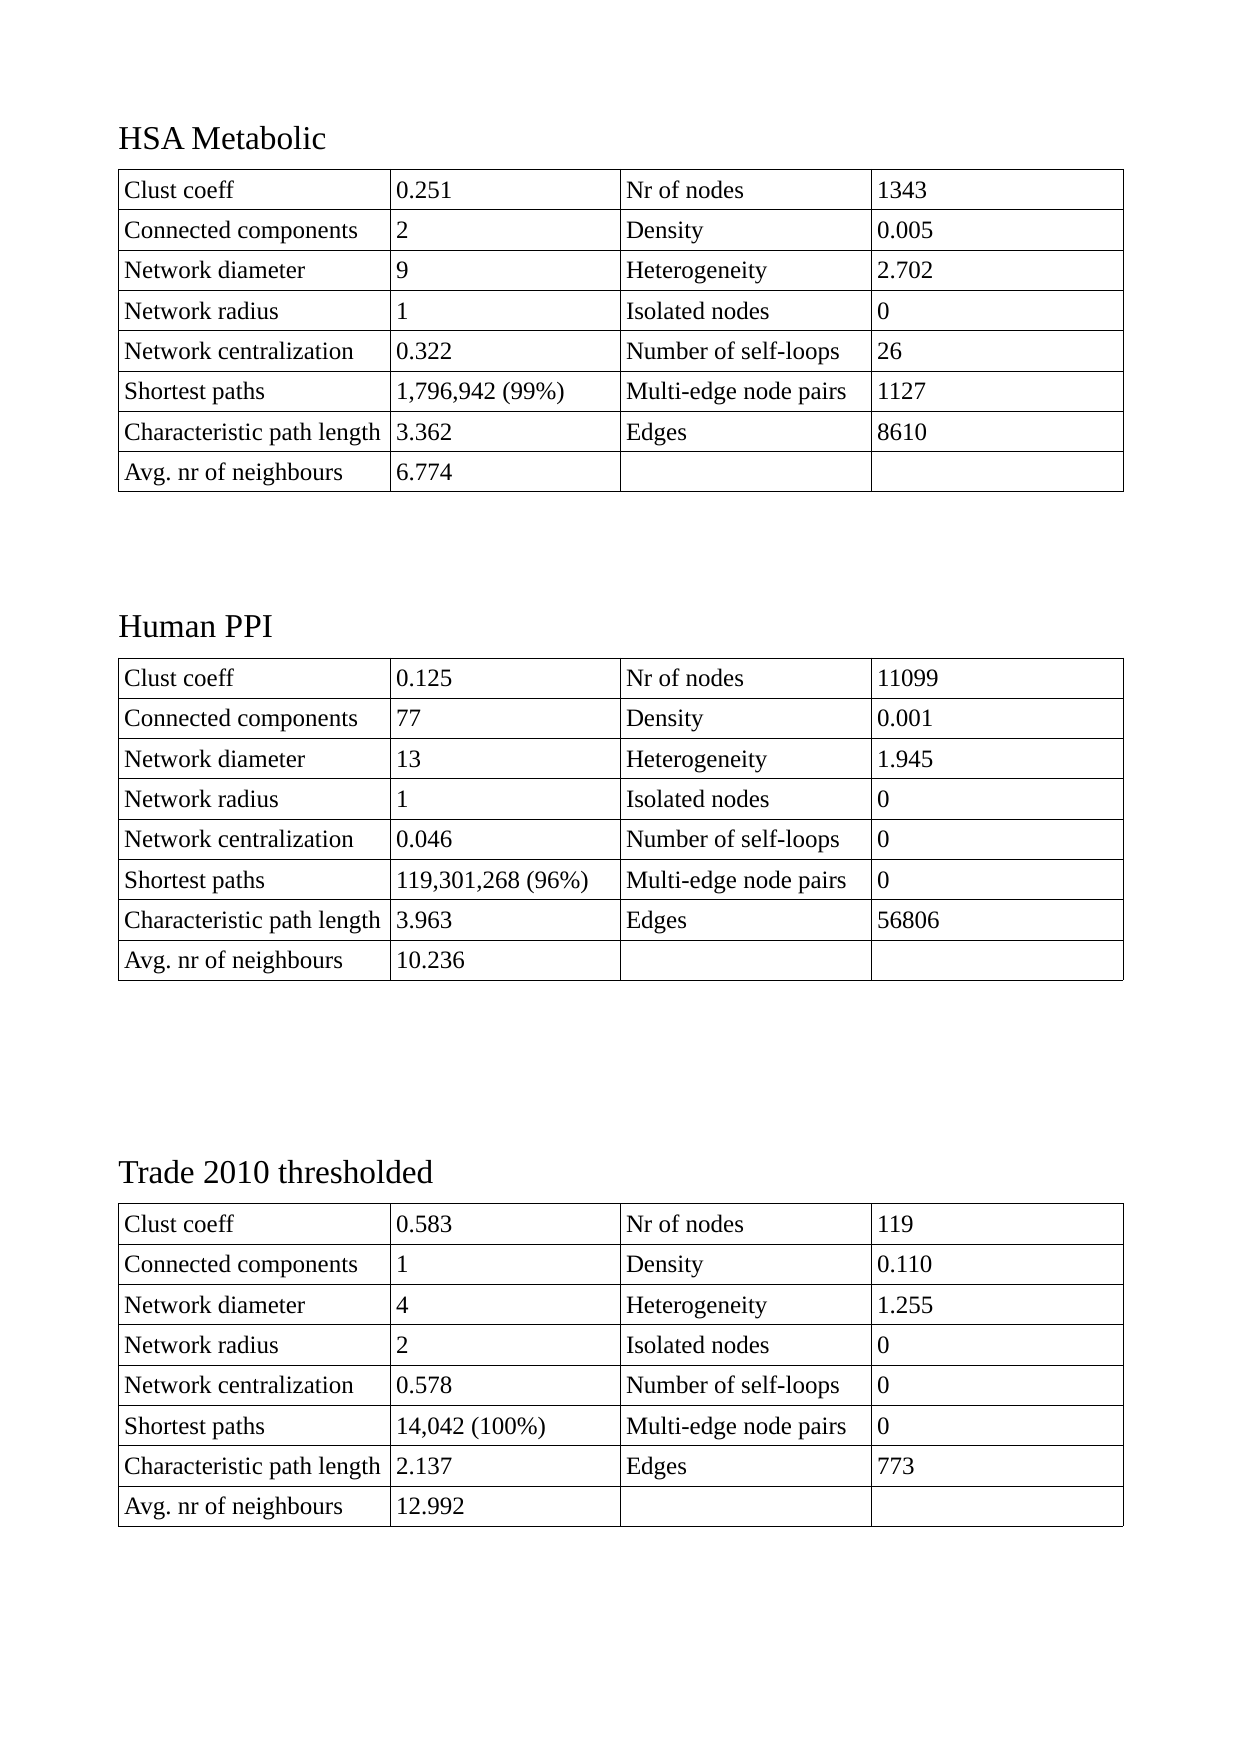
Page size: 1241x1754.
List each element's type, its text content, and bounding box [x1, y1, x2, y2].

table_cell [621, 1487, 871, 1526]
table_cell Characteristic path length [119, 1446, 390, 1486]
table_cell Connected components [119, 210, 390, 249]
table_cell 0 [872, 820, 1123, 859]
table_cell Density [621, 1245, 871, 1284]
table_header Nr of nodes [621, 170, 871, 209]
table_cell 2 [391, 1325, 620, 1364]
table_cell 0.001 [872, 699, 1123, 738]
table_cell Network centralization [119, 331, 390, 371]
table_cell Number of self-loops [621, 1366, 871, 1405]
table_cell Multi-edge node pairs [621, 1406, 871, 1445]
table_cell Multi-edge node pairs [621, 860, 871, 899]
table_cell Heterogeneity [621, 1285, 871, 1324]
table_cell 1 [391, 1245, 620, 1284]
table_cell 0.110 [872, 1245, 1123, 1284]
table_header 11099 [872, 659, 1123, 698]
table_cell Connected components [119, 1245, 390, 1284]
table_cell Network diameter [119, 739, 390, 778]
table_header 0.583 [391, 1204, 620, 1244]
table_cell Network centralization [119, 1366, 390, 1405]
table_cell 10.236 [391, 941, 620, 980]
table_cell 1127 [872, 372, 1123, 411]
table_cell Network radius [119, 779, 390, 819]
table_header 0.125 [391, 659, 620, 698]
table_header Clust coeff [119, 170, 390, 209]
table_cell 14,042 (100%) [391, 1406, 620, 1445]
table_cell [872, 452, 1123, 491]
text Human PPI [118, 607, 1122, 645]
table_cell [621, 941, 871, 980]
table_cell Number of self-loops [621, 331, 871, 371]
table_cell 0.005 [872, 210, 1123, 249]
table_header Clust coeff [119, 1204, 390, 1244]
table_header 0.251 [391, 170, 620, 209]
table_cell Edges [621, 1446, 871, 1486]
table_cell 8610 [872, 412, 1123, 451]
table_cell Avg. nr of neighbours [119, 1487, 390, 1526]
table_cell 2 [391, 210, 620, 249]
table_cell Network centralization [119, 820, 390, 859]
table_cell 77 [391, 699, 620, 738]
table_cell Network radius [119, 1325, 390, 1364]
table_cell Heterogeneity [621, 251, 871, 290]
table_cell 26 [872, 331, 1123, 371]
table_cell 0 [872, 779, 1123, 819]
table_cell Multi-edge node pairs [621, 372, 871, 411]
table_cell Number of self-loops [621, 820, 871, 859]
table_cell Isolated nodes [621, 779, 871, 819]
table_cell Shortest paths [119, 1406, 390, 1445]
text Trade 2010 thresholded [118, 1152, 1122, 1191]
table_cell Network diameter [119, 251, 390, 290]
table_cell 0.322 [391, 331, 620, 371]
table_cell 3.362 [391, 412, 620, 451]
table_cell 1 [391, 291, 620, 330]
table_cell 0 [872, 1366, 1123, 1405]
table_cell Shortest paths [119, 372, 390, 411]
table_cell Isolated nodes [621, 1325, 871, 1364]
table_cell [872, 941, 1123, 980]
table_header Nr of nodes [621, 659, 871, 698]
table_cell Density [621, 210, 871, 249]
table_cell 2.137 [391, 1446, 620, 1486]
table_cell 0 [872, 1325, 1123, 1364]
table_cell 56806 [872, 900, 1123, 939]
table_cell 2.702 [872, 251, 1123, 290]
table_cell Network radius [119, 291, 390, 330]
table_cell Shortest paths [119, 860, 390, 899]
table_cell 3.963 [391, 900, 620, 939]
table_cell 773 [872, 1446, 1123, 1486]
table_cell 6.774 [391, 452, 620, 491]
table_cell 1,796,942 (99%) [391, 372, 620, 411]
table_cell Connected components [119, 699, 390, 738]
table_cell 13 [391, 739, 620, 778]
table_cell 9 [391, 251, 620, 290]
table_cell 1.945 [872, 739, 1123, 778]
table_cell Characteristic path length [119, 412, 390, 451]
table_cell 0.046 [391, 820, 620, 859]
table_cell 4 [391, 1285, 620, 1324]
table_cell 0 [872, 1406, 1123, 1445]
table_cell Density [621, 699, 871, 738]
table_header 119 [872, 1204, 1123, 1244]
table_cell 0 [872, 860, 1123, 899]
table_cell 0.578 [391, 1366, 620, 1405]
table_header 1343 [872, 170, 1123, 209]
table_cell Edges [621, 412, 871, 451]
table_cell 1 [391, 779, 620, 819]
table_cell Characteristic path length [119, 900, 390, 939]
table_cell 12.992 [391, 1487, 620, 1526]
table_cell Avg. nr of neighbours [119, 452, 390, 491]
table_cell Isolated nodes [621, 291, 871, 330]
table_cell Avg. nr of neighbours [119, 941, 390, 980]
table_cell Network diameter [119, 1285, 390, 1324]
table_header Clust coeff [119, 659, 390, 698]
table_cell 1.255 [872, 1285, 1123, 1324]
table_cell 0 [872, 291, 1123, 330]
table_cell 119,301,268 (96%) [391, 860, 620, 899]
table_cell Edges [621, 900, 871, 939]
table_cell Heterogeneity [621, 739, 871, 778]
text HSA Metabolic [118, 118, 1122, 156]
table_header Nr of nodes [621, 1204, 871, 1244]
table_cell [621, 452, 871, 491]
table_cell [872, 1487, 1123, 1526]
